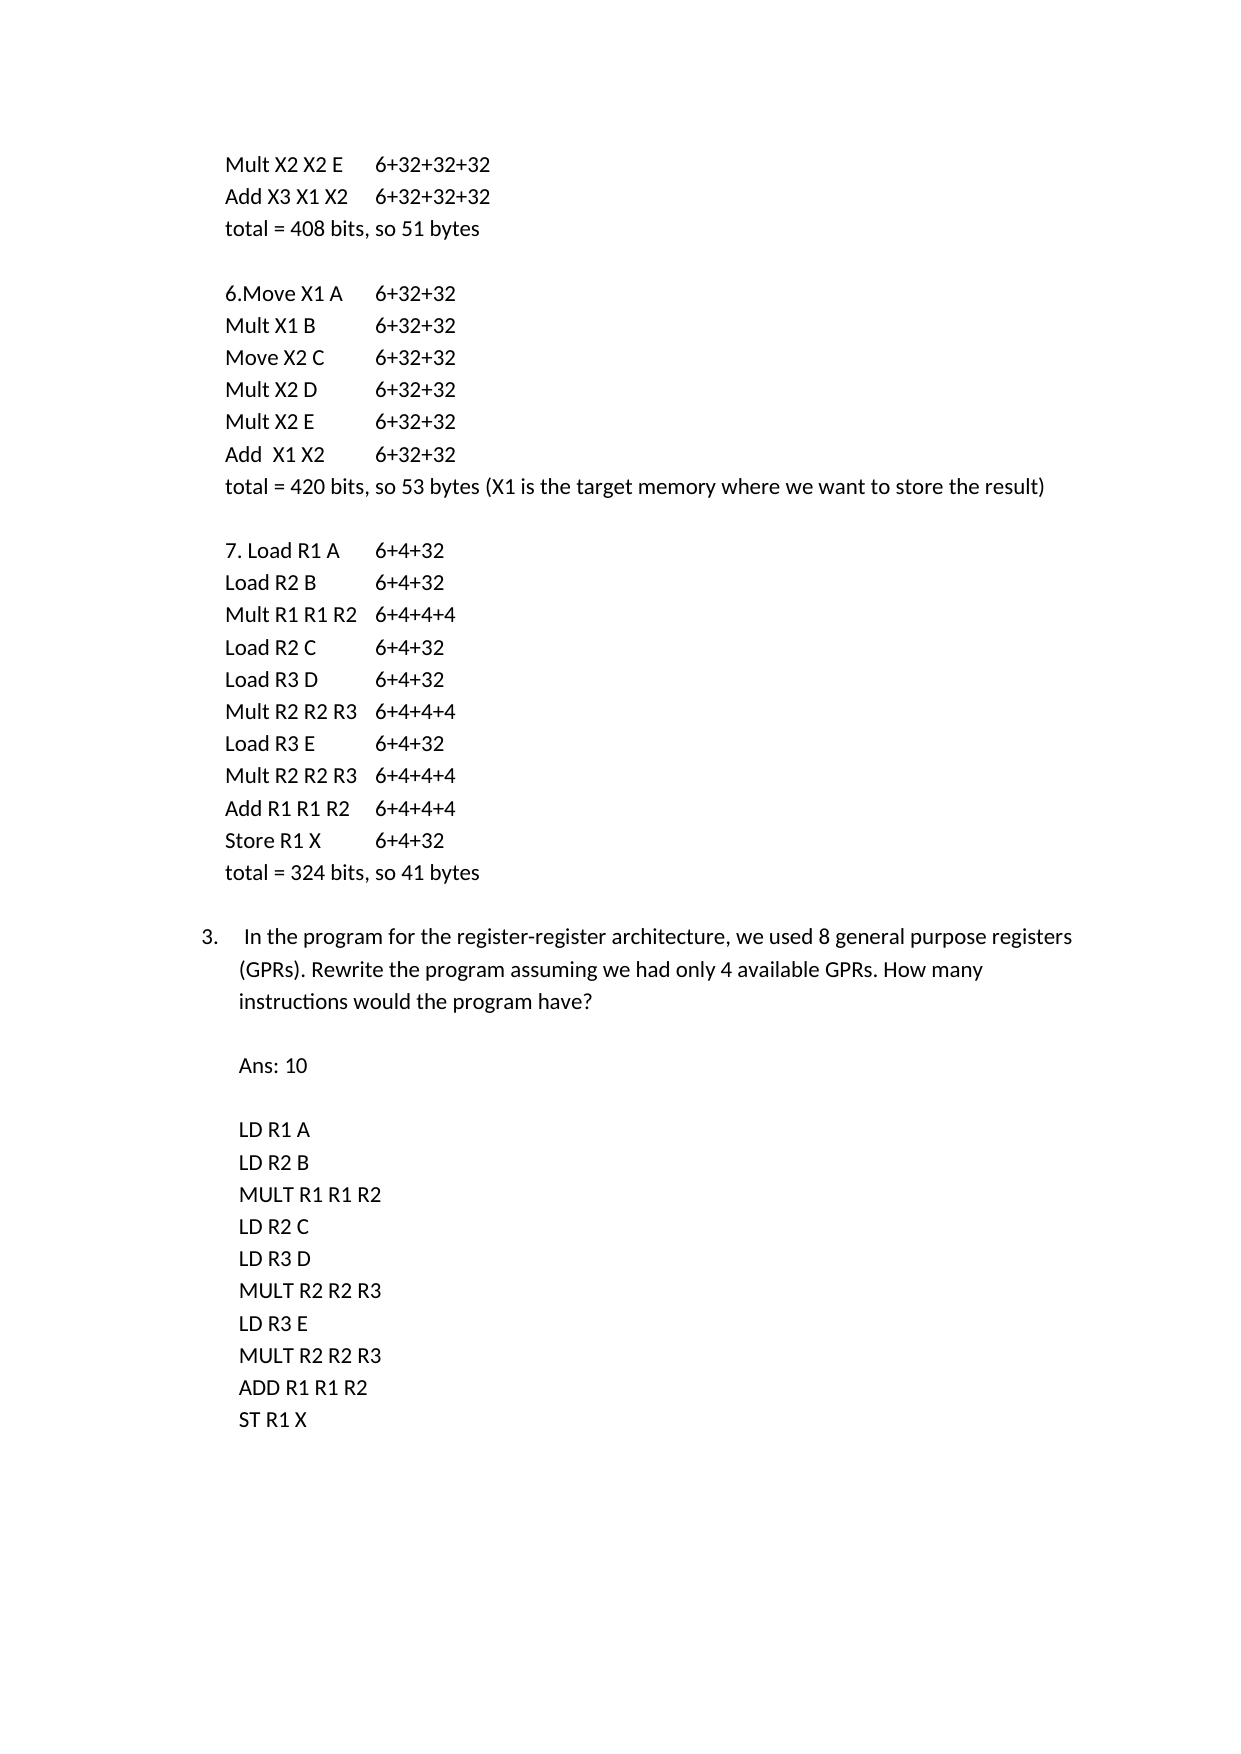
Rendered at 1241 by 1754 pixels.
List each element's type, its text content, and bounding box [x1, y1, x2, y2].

list Load R3 D 6+4+32 [225, 665, 1090, 693]
list Mult X1 B 6+32+32 [225, 311, 1090, 339]
list Mult R2 R2 R3 6+4+4+4 [225, 762, 1090, 789]
list ADD R1 R1 R2 [201, 1373, 1090, 1401]
list Mult R1 R1 R2 6+4+4+4 [225, 601, 1090, 629]
list Mult X2 X2 E 6+32+32+32 [225, 150, 1090, 178]
list MULT R2 R2 R3 [201, 1341, 1090, 1369]
list Mult X2 E 6+32+32 [225, 407, 1090, 436]
list Ans: 10 [201, 1051, 1090, 1079]
list total = 420 bits, so 53 bytes (X1 is the target memory where we want to store the result) [225, 472, 1090, 500]
list Mult R2 R2 R3 6+4+4+4 [225, 697, 1090, 725]
list Store R1 X 6+4+32 [225, 826, 1090, 854]
list Load R3 E 6+4+32 [225, 729, 1090, 757]
list LD R1 A [201, 1116, 1090, 1144]
list LD R2 B [201, 1148, 1090, 1176]
list Add X3 X1 X2 6+32+32+32 [225, 182, 1090, 210]
list 6.Move X1 A 6+32+32 [225, 279, 1090, 307]
list LD R3 D [201, 1244, 1090, 1272]
list 7. Load R1 A 6+4+32 [225, 536, 1090, 564]
list Move X2 C 6+32+32 [225, 343, 1090, 371]
list Mult X2 D 6+32+32 [225, 375, 1090, 403]
list In the program for the register-register architecture, we used 8 general purpose registers (GPRs). Rewrite the program assuming we had only 4 available GPRs. How many instructions would the program have? [201, 922, 1090, 1015]
list total = 324 bits, so 41 bytes [225, 858, 1090, 886]
list Add R1 R1 R2 6+4+4+4 [225, 794, 1090, 822]
list ST R1 X [201, 1405, 1090, 1433]
list LD R2 C [201, 1212, 1090, 1240]
list total = 408 bits, so 51 bytes [225, 214, 1090, 242]
list MULT R2 R2 R3 [201, 1277, 1090, 1304]
list Load R2 C 6+4+32 [225, 633, 1090, 661]
list Load R2 B 6+4+32 [225, 568, 1090, 596]
list MULT R1 R1 R2 [201, 1180, 1090, 1208]
list LD R3 E [201, 1309, 1090, 1337]
list Add X1 X2 6+32+32 [225, 440, 1090, 468]
